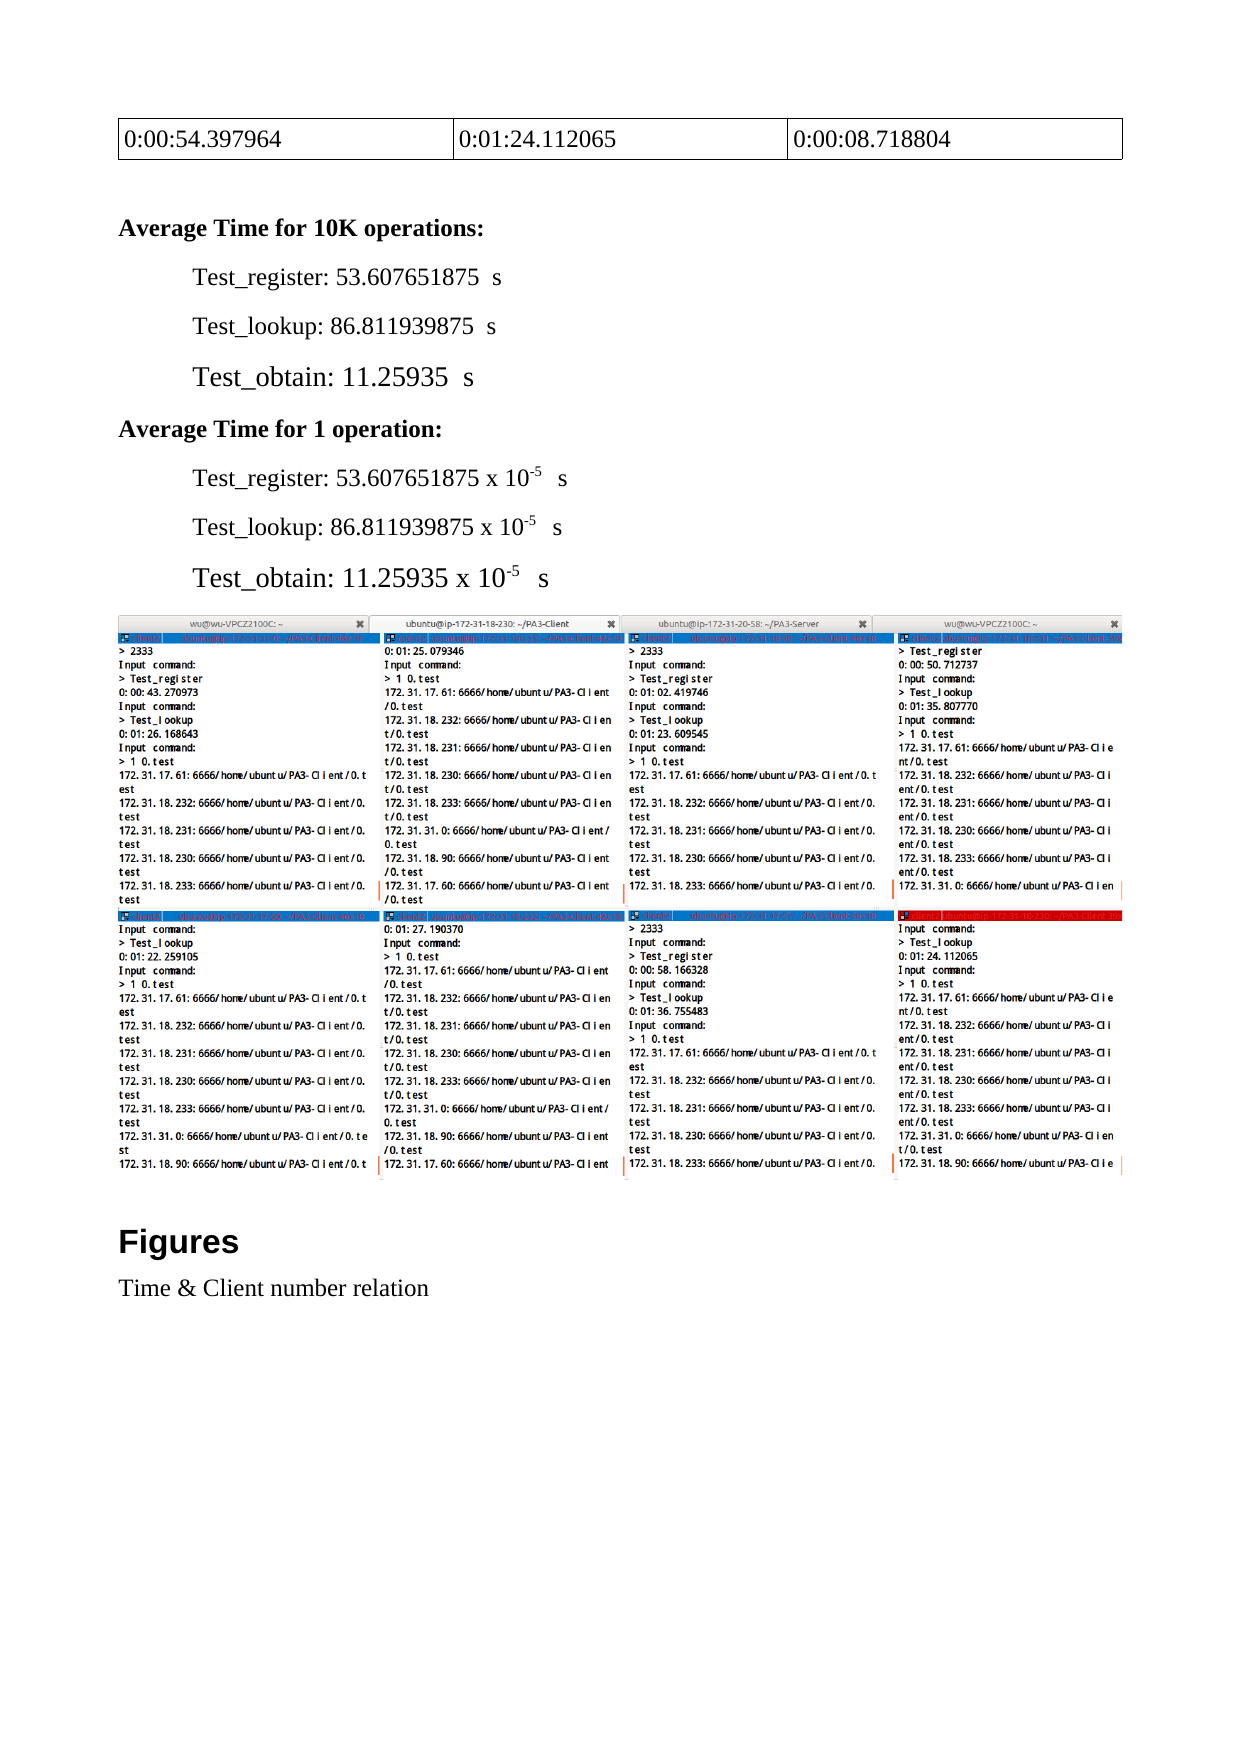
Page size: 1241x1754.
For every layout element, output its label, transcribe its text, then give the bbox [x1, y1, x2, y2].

text Test_register: 53.607651875 x 10-5 s [118, 463, 1122, 492]
text Test_obtain: 11.25935 s [118, 360, 1122, 393]
table_cell 0:01:24.112065 [454, 119, 787, 158]
table_cell 0:00:54.397964 [119, 119, 453, 158]
text Test_lookup: 86.811939875 x 10-5 s [118, 512, 1122, 541]
subtitle Figures [118, 1222, 1122, 1260]
text Time & Client number relation [118, 1273, 1122, 1302]
text Average Time for 1 operation: [118, 414, 1122, 443]
text Average Time for 10K operations: [118, 213, 1122, 241]
picture [118, 615, 1123, 1180]
text Test_obtain: 11.25935 x 10-5 s [118, 561, 1122, 594]
text Test_lookup: 86.811939875 s [118, 311, 1122, 339]
table_cell 0:00:08.718804 [788, 119, 1122, 158]
text Test_register: 53.607651875 s [118, 262, 1122, 290]
